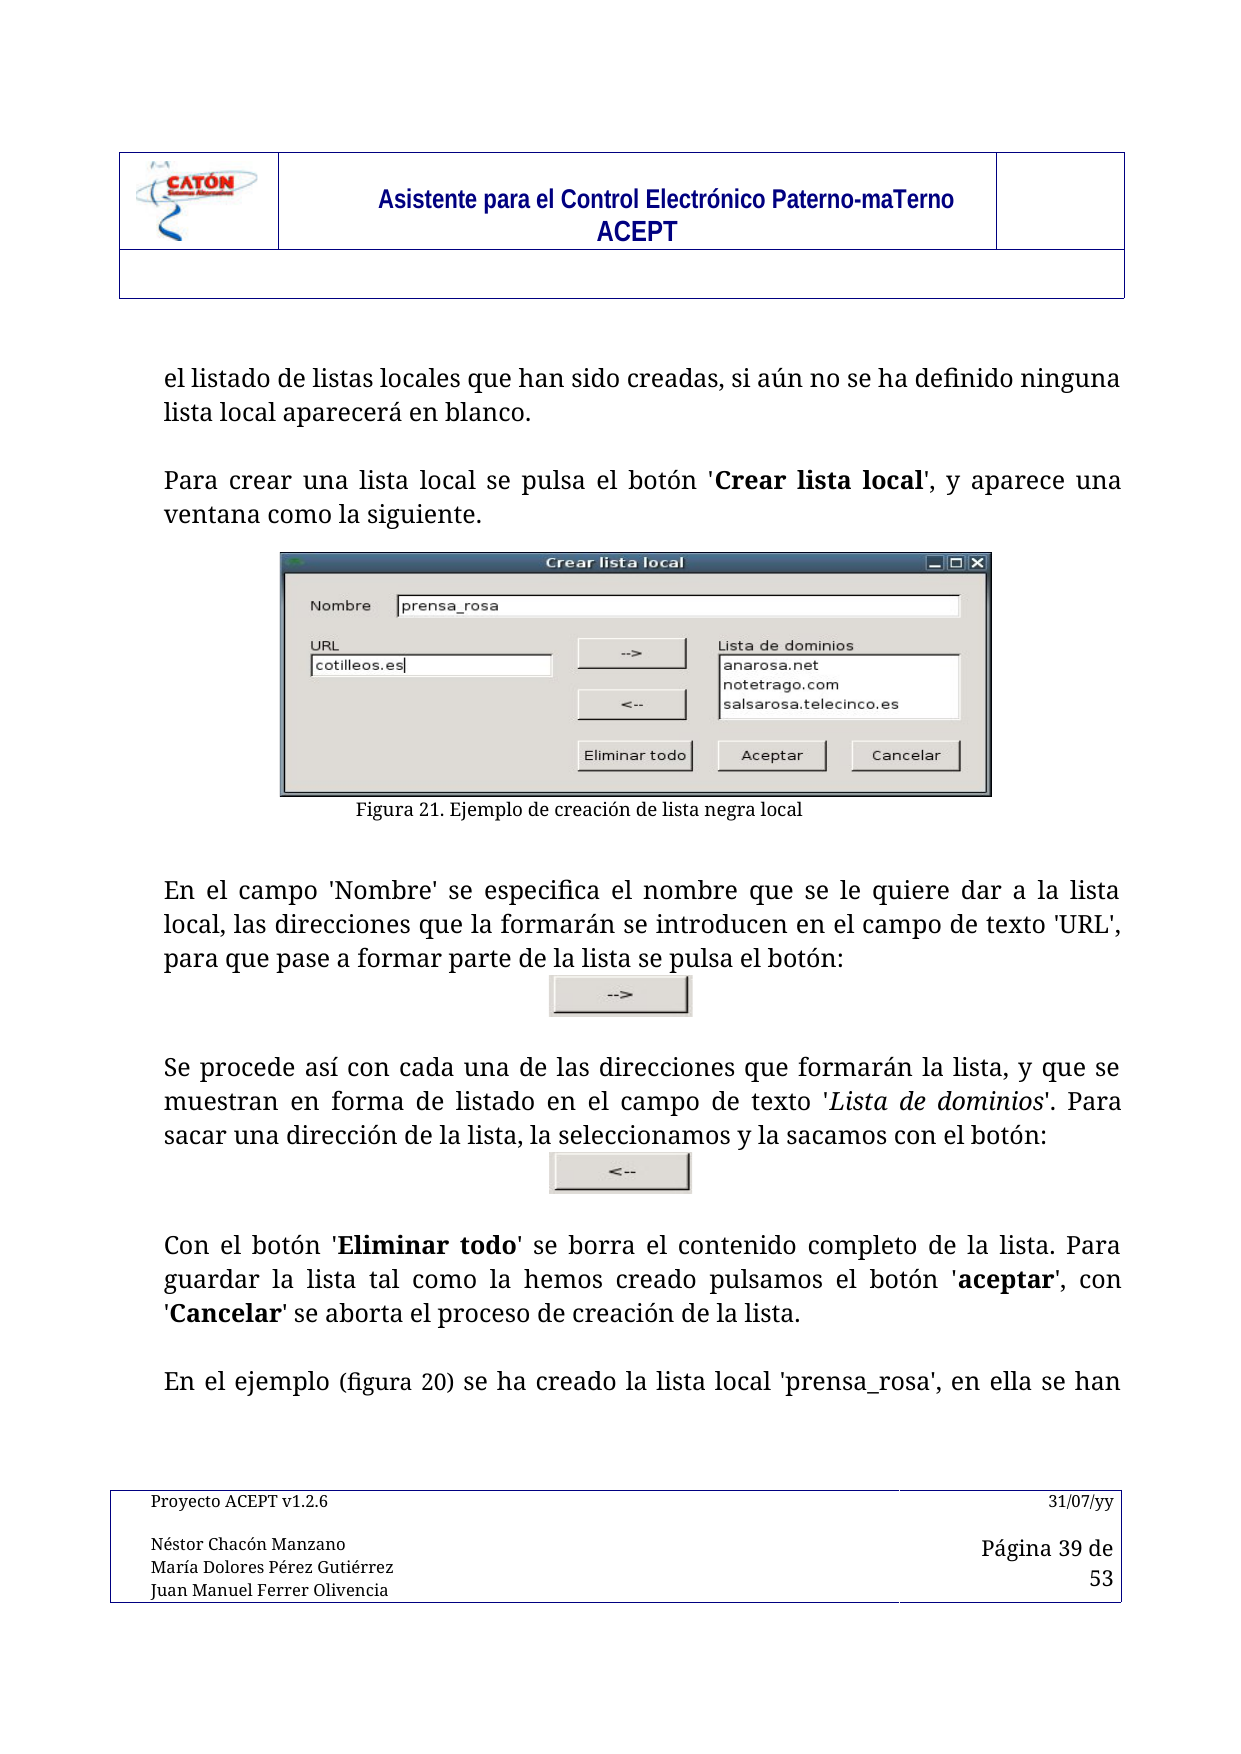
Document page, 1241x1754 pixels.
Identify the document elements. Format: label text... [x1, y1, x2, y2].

list En el campo 'Nombre' se especifica el nombre que se le quiere dar a la lista local, las direcciones que la formarán se introducen en el campo de texto 'URL', para que pase a formar parte de la lista se pulsa el botón: [134, 873, 1122, 975]
list Se procede así con cada una de las direcciones que formarán la lista, y que se muestran en forma de listado en el campo de texto 'Lista de dominios'. Para sacar una dirección de la lista, la seleccionamos y la sacamos con el botón: [134, 1050, 1122, 1152]
picture [548, 975, 693, 1017]
list Con el botón 'Eliminar todo' se borra el contenido completo de la lista. Para guardar la lista tal como la hemos creado pulsamos el botón 'aceptar', con 'Cancelar' se aborta el proceso de creación de la lista. [134, 1228, 1122, 1329]
list En el ejemplo (figura 20) se ha creado la lista local 'prensa_rosa', en ella se han [134, 1363, 1122, 1397]
picture [279, 552, 992, 797]
picture [549, 1152, 693, 1194]
list Para crear una lista local se pulsa el botón 'Crear lista local', y aparece una ventana como la siguiente. [134, 463, 1122, 531]
list el listado de listas locales que han sido creadas, si aún no se ha definido ninguna lista local aparecerá en blanco. [134, 361, 1122, 429]
picture [136, 161, 258, 241]
list Figura 21. Ejemplo de creación de lista negra local [326, 531, 1122, 822]
